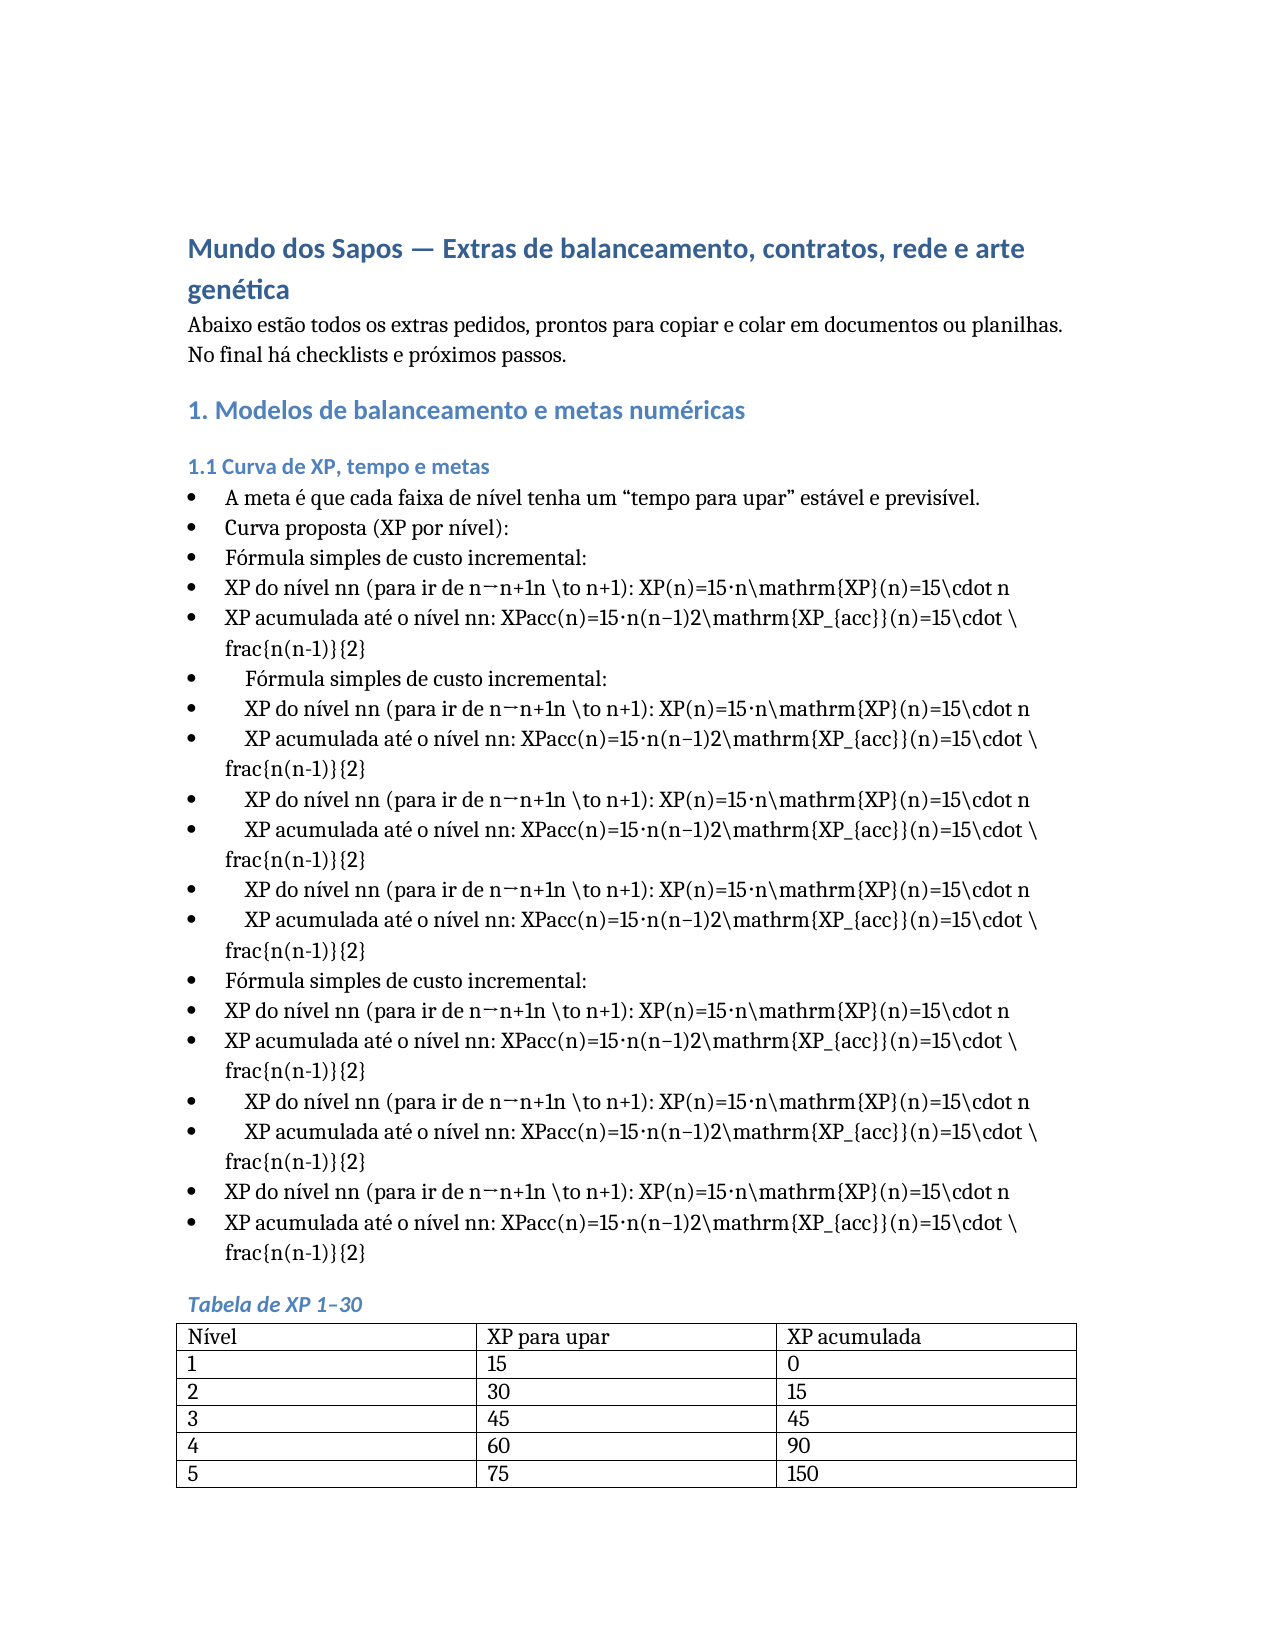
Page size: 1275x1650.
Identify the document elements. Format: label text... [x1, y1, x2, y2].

table_cell 5 [177, 1461, 476, 1487]
table_cell 2 [177, 1379, 476, 1405]
list XP acumulada até o nível nn: XPacc(n)=15⋅n(n−1)2\mathrm{XP_{acc}}(n)=15\cdot \frac{n(n-1)}{2} [187, 726, 1087, 782]
table_cell 15 [477, 1351, 776, 1377]
list XP acumulada até o nível nn: XPacc(n)=15⋅n(n−1)2\mathrm{XP_{acc}}(n)=15\cdot \frac{n(n-1)}{2} [187, 907, 1087, 964]
list XP acumulada até o nível nn: XPacc(n)=15⋅n(n−1)2\mathrm{XP_{acc}}(n)=15\cdot \frac{n(n-1)}{2} [187, 1119, 1087, 1175]
table_header XP acumulada [777, 1324, 1076, 1350]
list XP do nível nn (para ir de n→n+1n \to n+1): XP(n)=15⋅n\mathrm{XP}(n)=15\cdot n [187, 877, 1087, 903]
list A meta é que cada faixa de nível tenha um “tempo para upar” estável e previsível. [187, 484, 1087, 511]
table_header Nível [177, 1324, 476, 1350]
list XP do nível nn (para ir de n→n+1n \to n+1): XP(n)=15⋅n\mathrm{XP}(n)=15\cdot n [187, 1179, 1087, 1205]
table_cell 150 [777, 1461, 1076, 1487]
table_cell 1 [177, 1351, 476, 1377]
list XP acumulada até o nível nn: XPacc(n)=15⋅n(n−1)2\mathrm{XP_{acc}}(n)=15\cdot \frac{n(n-1)}{2} [187, 1209, 1087, 1266]
list Fórmula simples de custo incremental: [187, 666, 1087, 692]
table_cell 45 [477, 1406, 776, 1432]
table_cell 60 [477, 1433, 776, 1460]
table_cell 45 [777, 1406, 1076, 1432]
table_cell 30 [477, 1379, 776, 1405]
list XP do nível nn (para ir de n→n+1n \to n+1): XP(n)=15⋅n\mathrm{XP}(n)=15\cdot n [187, 575, 1087, 601]
table_cell 3 [177, 1406, 476, 1432]
table_cell 4 [177, 1433, 476, 1460]
subtitle 1.1 Curva de XP, tempo e metas [187, 452, 1087, 480]
subtitle Mundo dos Sapos — Extras de balanceamento, contratos, rede e arte genética [187, 230, 1087, 307]
list Fórmula simples de custo incremental: [187, 545, 1087, 571]
table_cell 0 [777, 1351, 1076, 1377]
list XP do nível nn (para ir de n→n+1n \to n+1): XP(n)=15⋅n\mathrm{XP}(n)=15\cdot n [187, 1088, 1087, 1115]
list XP acumulada até o nível nn: XPacc(n)=15⋅n(n−1)2\mathrm{XP_{acc}}(n)=15\cdot \frac{n(n-1)}{2} [187, 817, 1087, 873]
list Curva proposta (XP por nível): [187, 514, 1087, 541]
table_header XP para upar [477, 1324, 776, 1350]
list XP acumulada até o nível nn: XPacc(n)=15⋅n(n−1)2\mathrm{XP_{acc}}(n)=15\cdot \frac{n(n-1)}{2} [187, 605, 1087, 662]
list XP do nível nn (para ir de n→n+1n \to n+1): XP(n)=15⋅n\mathrm{XP}(n)=15\cdot n [187, 998, 1087, 1024]
subtitle 1. Modelos de balanceamento e metas numéricas [187, 393, 1087, 426]
list XP acumulada até o nível nn: XPacc(n)=15⋅n(n−1)2\mathrm{XP_{acc}}(n)=15\cdot \frac{n(n-1)}{2} [187, 1028, 1087, 1084]
table_cell 75 [477, 1461, 776, 1487]
list Fórmula simples de custo incremental: [187, 968, 1087, 994]
table_cell 15 [777, 1379, 1076, 1405]
list XP do nível nn (para ir de n→n+1n \to n+1): XP(n)=15⋅n\mathrm{XP}(n)=15\cdot n [187, 696, 1087, 722]
subtitle Tabela de XP 1–30 [187, 1291, 1087, 1318]
text Abaixo estão todos os extras pedidos, prontos para copiar e colar em documentos ou planilhas. No final há checklists e próximos passos. [187, 312, 1087, 369]
list XP do nível nn (para ir de n→n+1n \to n+1): XP(n)=15⋅n\mathrm{XP}(n)=15\cdot n [187, 786, 1087, 813]
table_cell 90 [777, 1433, 1076, 1460]
